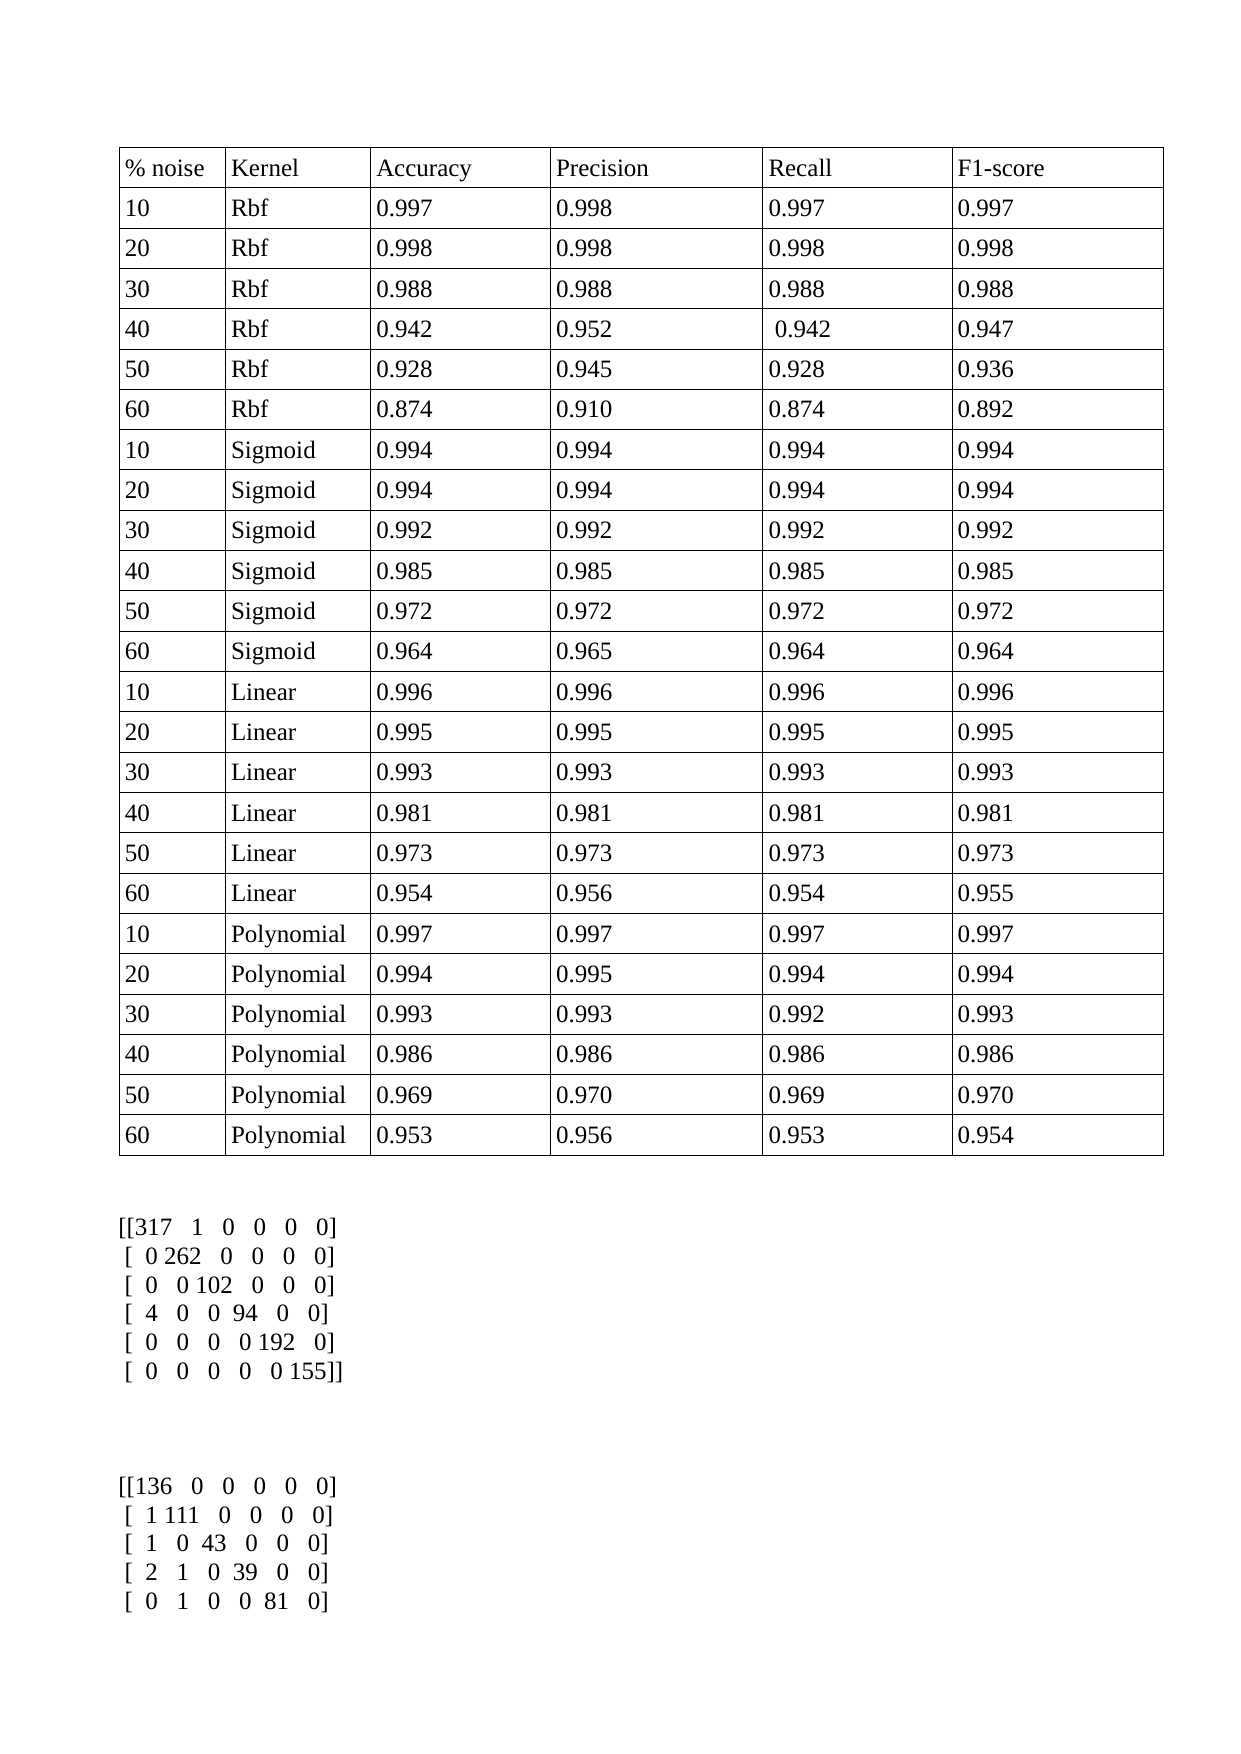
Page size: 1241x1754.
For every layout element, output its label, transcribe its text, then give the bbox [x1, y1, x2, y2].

table_cell 40 [120, 309, 225, 348]
table_cell 0.928 [371, 350, 550, 389]
text [ 1 111 0 0 0 0] [118, 1500, 1122, 1528]
table_cell Linear [226, 753, 370, 792]
table_cell 40 [120, 551, 225, 590]
table_cell 0.993 [551, 995, 762, 1034]
table_cell Linear [226, 833, 370, 872]
table_cell 60 [120, 874, 225, 913]
table_cell 0.997 [953, 188, 1163, 227]
table_cell 0.988 [763, 269, 952, 308]
table_cell 0.994 [371, 430, 550, 469]
table_cell 0.998 [371, 229, 550, 268]
table_cell 0.942 [763, 309, 952, 348]
text [ 0 262 0 0 0 0] [118, 1241, 1122, 1270]
table_cell 0.956 [551, 1115, 762, 1155]
table_cell 0.981 [371, 793, 550, 832]
table_cell 0.997 [763, 914, 952, 953]
table_cell 0.998 [953, 229, 1163, 268]
table_header Precision [551, 148, 762, 187]
table_cell 30 [120, 995, 225, 1034]
table_cell 0.985 [371, 551, 550, 590]
table_cell 10 [120, 914, 225, 953]
table_cell 0.998 [763, 229, 952, 268]
table_cell 10 [120, 672, 225, 711]
table_cell 60 [120, 1115, 225, 1155]
table_cell Polynomial [226, 914, 370, 953]
table_cell Sigmoid [226, 551, 370, 590]
table_cell 0.970 [953, 1075, 1163, 1114]
table_cell Rbf [226, 350, 370, 389]
table_cell 0.994 [953, 430, 1163, 469]
table_cell 20 [120, 470, 225, 510]
table_cell 10 [120, 188, 225, 227]
table_cell 0.993 [953, 753, 1163, 792]
table_cell 0.998 [551, 188, 762, 227]
table_cell 0.994 [763, 470, 952, 510]
table_cell Polynomial [226, 995, 370, 1034]
table_cell 0.973 [371, 833, 550, 872]
table_cell 0.956 [551, 874, 762, 913]
text [ 0 0 102 0 0 0] [118, 1270, 1122, 1298]
table_cell 0.964 [763, 632, 952, 671]
table_cell 0.988 [953, 269, 1163, 308]
table_cell 0.973 [551, 833, 762, 872]
table_cell 0.969 [371, 1075, 550, 1114]
table_cell 0.997 [763, 188, 952, 227]
text [[317 1 0 0 0 0] [118, 1212, 1122, 1241]
table_cell 0.874 [763, 390, 952, 429]
text [[136 0 0 0 0 0] [118, 1471, 1122, 1500]
table_cell 40 [120, 1035, 225, 1074]
table_cell 0.936 [953, 350, 1163, 389]
table_cell 0.954 [953, 1115, 1163, 1155]
table_cell Linear [226, 793, 370, 832]
table_cell 0.996 [763, 672, 952, 711]
table_cell 0.996 [551, 672, 762, 711]
table_cell 0.947 [953, 309, 1163, 348]
table_cell Rbf [226, 390, 370, 429]
table_cell 50 [120, 1075, 225, 1114]
table_cell 10 [120, 430, 225, 469]
table_cell 0.972 [953, 591, 1163, 631]
table_cell 0.981 [953, 793, 1163, 832]
table_cell 0.997 [953, 914, 1163, 953]
table_cell 20 [120, 954, 225, 993]
table_cell 30 [120, 511, 225, 550]
table_cell 30 [120, 269, 225, 308]
table_cell Sigmoid [226, 470, 370, 510]
table_cell 0.972 [763, 591, 952, 631]
table_cell 0.954 [763, 874, 952, 913]
table_cell Polynomial [226, 1035, 370, 1074]
table_cell 0.892 [953, 390, 1163, 429]
text [ 1 0 43 0 0 0] [118, 1528, 1122, 1557]
table_cell Sigmoid [226, 632, 370, 671]
table_header Recall [763, 148, 952, 187]
table_cell Sigmoid [226, 511, 370, 550]
table_cell 0.945 [551, 350, 762, 389]
table_cell 0.998 [551, 229, 762, 268]
text [ 2 1 0 39 0 0] [118, 1557, 1122, 1586]
table_cell 0.964 [371, 632, 550, 671]
table_cell 50 [120, 833, 225, 872]
table_cell 0.928 [763, 350, 952, 389]
table_cell 0.994 [551, 430, 762, 469]
table_cell 0.995 [953, 712, 1163, 752]
table_cell 0.994 [371, 470, 550, 510]
text [ 0 0 0 0 192 0] [118, 1327, 1122, 1356]
table_cell 0.995 [551, 712, 762, 752]
text [ 4 0 0 94 0 0] [118, 1298, 1122, 1327]
table_cell 0.973 [763, 833, 952, 872]
table_cell 0.954 [371, 874, 550, 913]
table_cell 0.965 [551, 632, 762, 671]
table_cell Sigmoid [226, 430, 370, 469]
table_cell 40 [120, 793, 225, 832]
table_cell 0.993 [371, 995, 550, 1034]
table_cell Sigmoid [226, 591, 370, 631]
table_header Kernel [226, 148, 370, 187]
table_cell 50 [120, 350, 225, 389]
text [ 0 1 0 0 81 0] [118, 1586, 1122, 1615]
table_cell 0.910 [551, 390, 762, 429]
table_cell 0.994 [371, 954, 550, 993]
table_cell 0.969 [763, 1075, 952, 1114]
table_cell 0.997 [371, 914, 550, 953]
table_cell 0.970 [551, 1075, 762, 1114]
text [ 0 0 0 0 0 155]] [118, 1356, 1122, 1385]
table_cell 50 [120, 591, 225, 631]
table_cell 0.992 [763, 995, 952, 1034]
table_cell 0.972 [371, 591, 550, 631]
table_cell 0.988 [551, 269, 762, 308]
table_cell 0.993 [371, 753, 550, 792]
table_cell Polynomial [226, 954, 370, 993]
table_cell 0.955 [953, 874, 1163, 913]
table_cell 0.992 [763, 511, 952, 550]
table_cell 0.994 [763, 430, 952, 469]
table_header F1-score [953, 148, 1163, 187]
table_cell 0.997 [551, 914, 762, 953]
table_cell 0.995 [551, 954, 762, 993]
table_cell 0.985 [763, 551, 952, 590]
table_cell 0.981 [551, 793, 762, 832]
table_cell 0.992 [953, 511, 1163, 550]
table_cell 0.986 [763, 1035, 952, 1074]
table_cell Linear [226, 874, 370, 913]
table_cell 0.986 [953, 1035, 1163, 1074]
table_cell 0.993 [763, 753, 952, 792]
table_cell 0.988 [371, 269, 550, 308]
table_cell 0.997 [371, 188, 550, 227]
table_cell 0.994 [953, 470, 1163, 510]
table_cell 20 [120, 712, 225, 752]
table_cell 0.953 [371, 1115, 550, 1155]
table_cell 0.972 [551, 591, 762, 631]
table_cell 0.942 [371, 309, 550, 348]
table_cell 0.996 [953, 672, 1163, 711]
table_cell Rbf [226, 269, 370, 308]
table_cell Polynomial [226, 1075, 370, 1114]
table_cell 0.985 [953, 551, 1163, 590]
table_cell 0.993 [551, 753, 762, 792]
table_cell 0.996 [371, 672, 550, 711]
table_cell 0.964 [953, 632, 1163, 671]
table_cell Rbf [226, 229, 370, 268]
table_cell 60 [120, 632, 225, 671]
table_cell 60 [120, 390, 225, 429]
table_cell 0.994 [763, 954, 952, 993]
table_cell Linear [226, 672, 370, 711]
table_cell 0.874 [371, 390, 550, 429]
table_cell 0.952 [551, 309, 762, 348]
table_cell 0.995 [371, 712, 550, 752]
table_cell 0.995 [763, 712, 952, 752]
table_cell 0.993 [953, 995, 1163, 1034]
table_cell 0.953 [763, 1115, 952, 1155]
table_cell 0.986 [371, 1035, 550, 1074]
table_cell 30 [120, 753, 225, 792]
table_cell 0.973 [953, 833, 1163, 872]
table_cell Rbf [226, 309, 370, 348]
table_header Accuracy [371, 148, 550, 187]
table_cell Polynomial [226, 1115, 370, 1155]
table_cell 0.986 [551, 1035, 762, 1074]
table_cell 0.994 [551, 470, 762, 510]
table_cell Linear [226, 712, 370, 752]
table_cell 0.981 [763, 793, 952, 832]
table_cell 0.994 [953, 954, 1163, 993]
table_header % noise [120, 148, 225, 187]
table_cell Rbf [226, 188, 370, 227]
table_cell 0.992 [371, 511, 550, 550]
table_cell 20 [120, 229, 225, 268]
table_cell 0.985 [551, 551, 762, 590]
table_cell 0.992 [551, 511, 762, 550]
